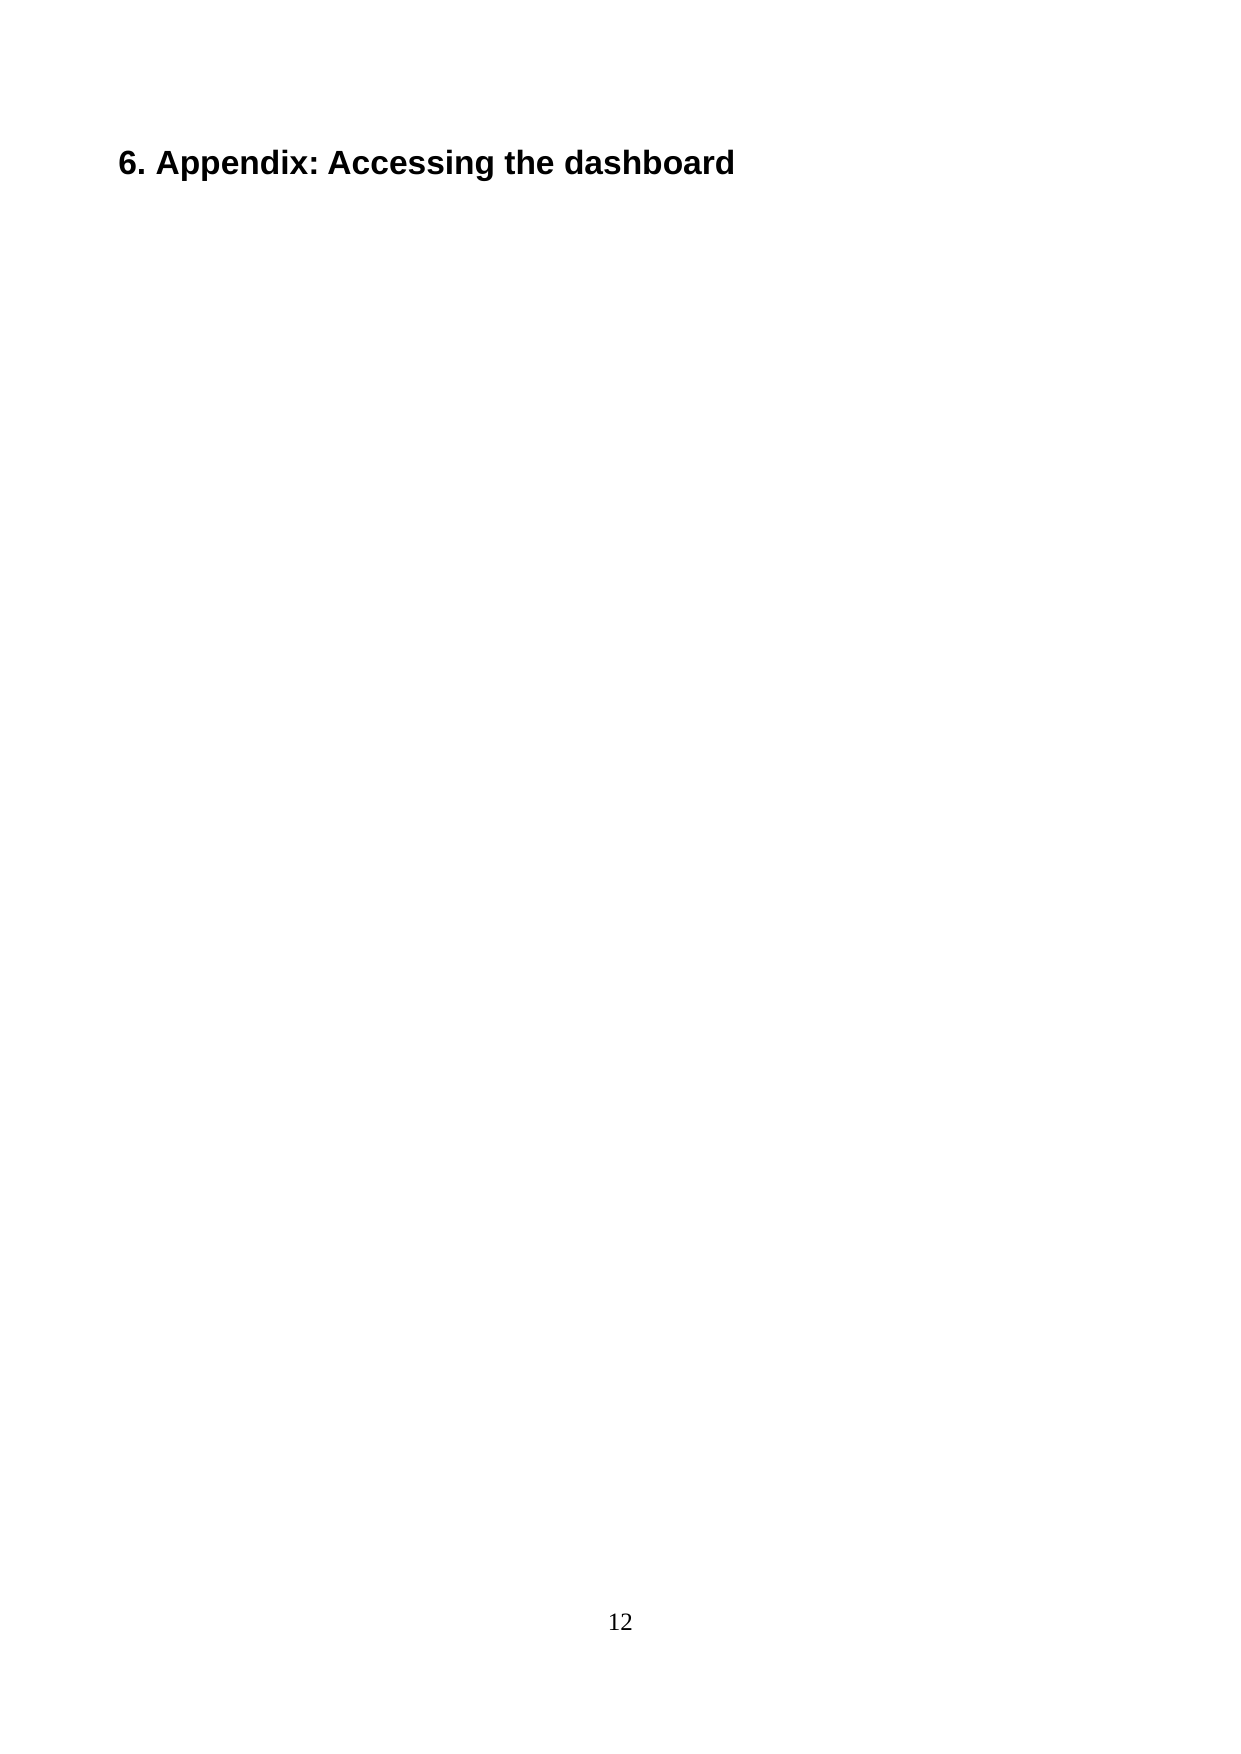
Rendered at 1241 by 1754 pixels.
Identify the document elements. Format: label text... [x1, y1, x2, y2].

subtitle Appendix: Accessing the dashboard [118, 143, 1122, 182]
